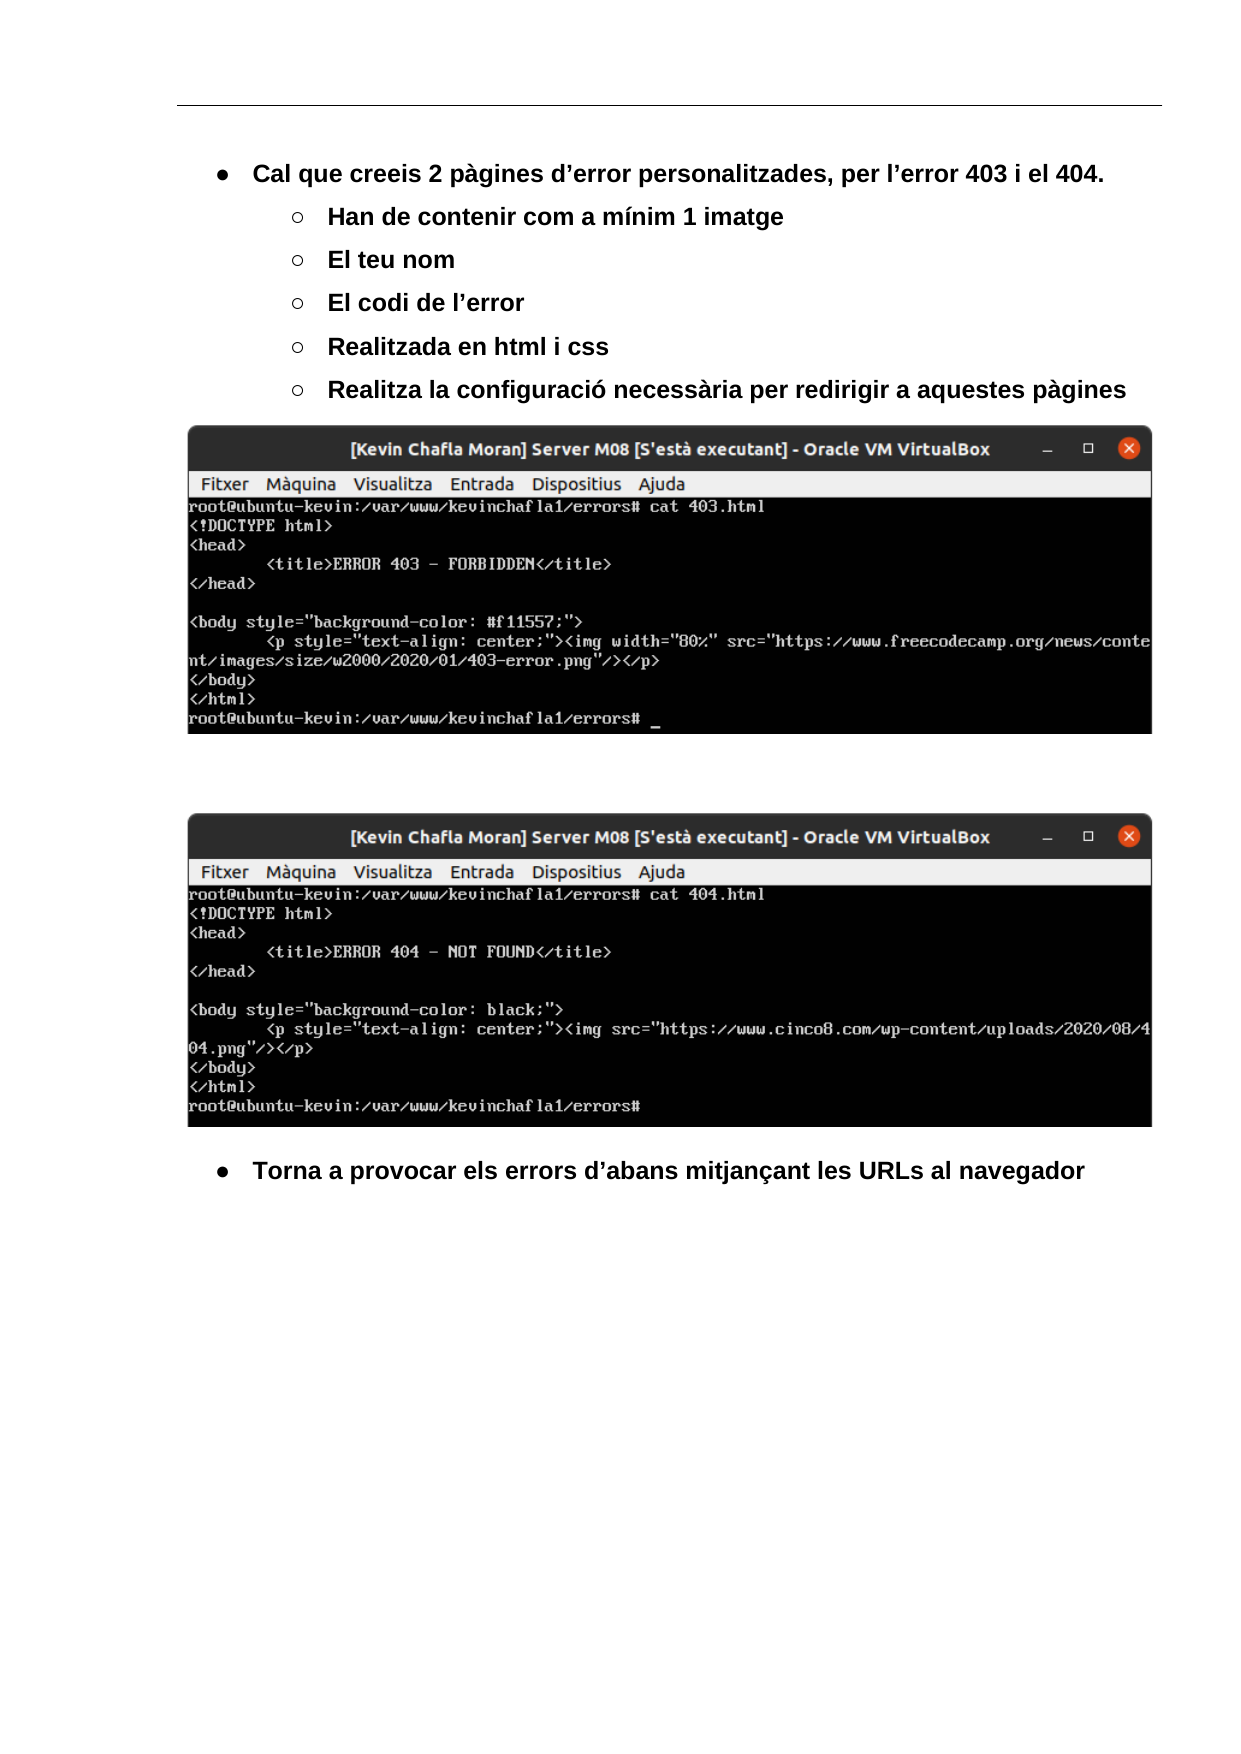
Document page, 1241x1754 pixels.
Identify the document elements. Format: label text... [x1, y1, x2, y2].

list El codi de l’error [290, 288, 1162, 317]
list Realitza la configuració necessària per redirigir a aquestes pàgines [290, 374, 1162, 403]
list Torna a provocar els errors d’abans mitjançant les URLs al navegador [215, 1156, 1162, 1184]
list El teu nom [290, 245, 1162, 274]
picture [177, 805, 1163, 1127]
list Realitzada en html i css [290, 331, 1162, 360]
list Cal que creeis 2 pàgines d’error personalitzades, per l’error 403 i el 404. [215, 159, 1162, 188]
picture [177, 417, 1163, 734]
list Han de contenir com a mínim 1 imatge [290, 202, 1162, 231]
